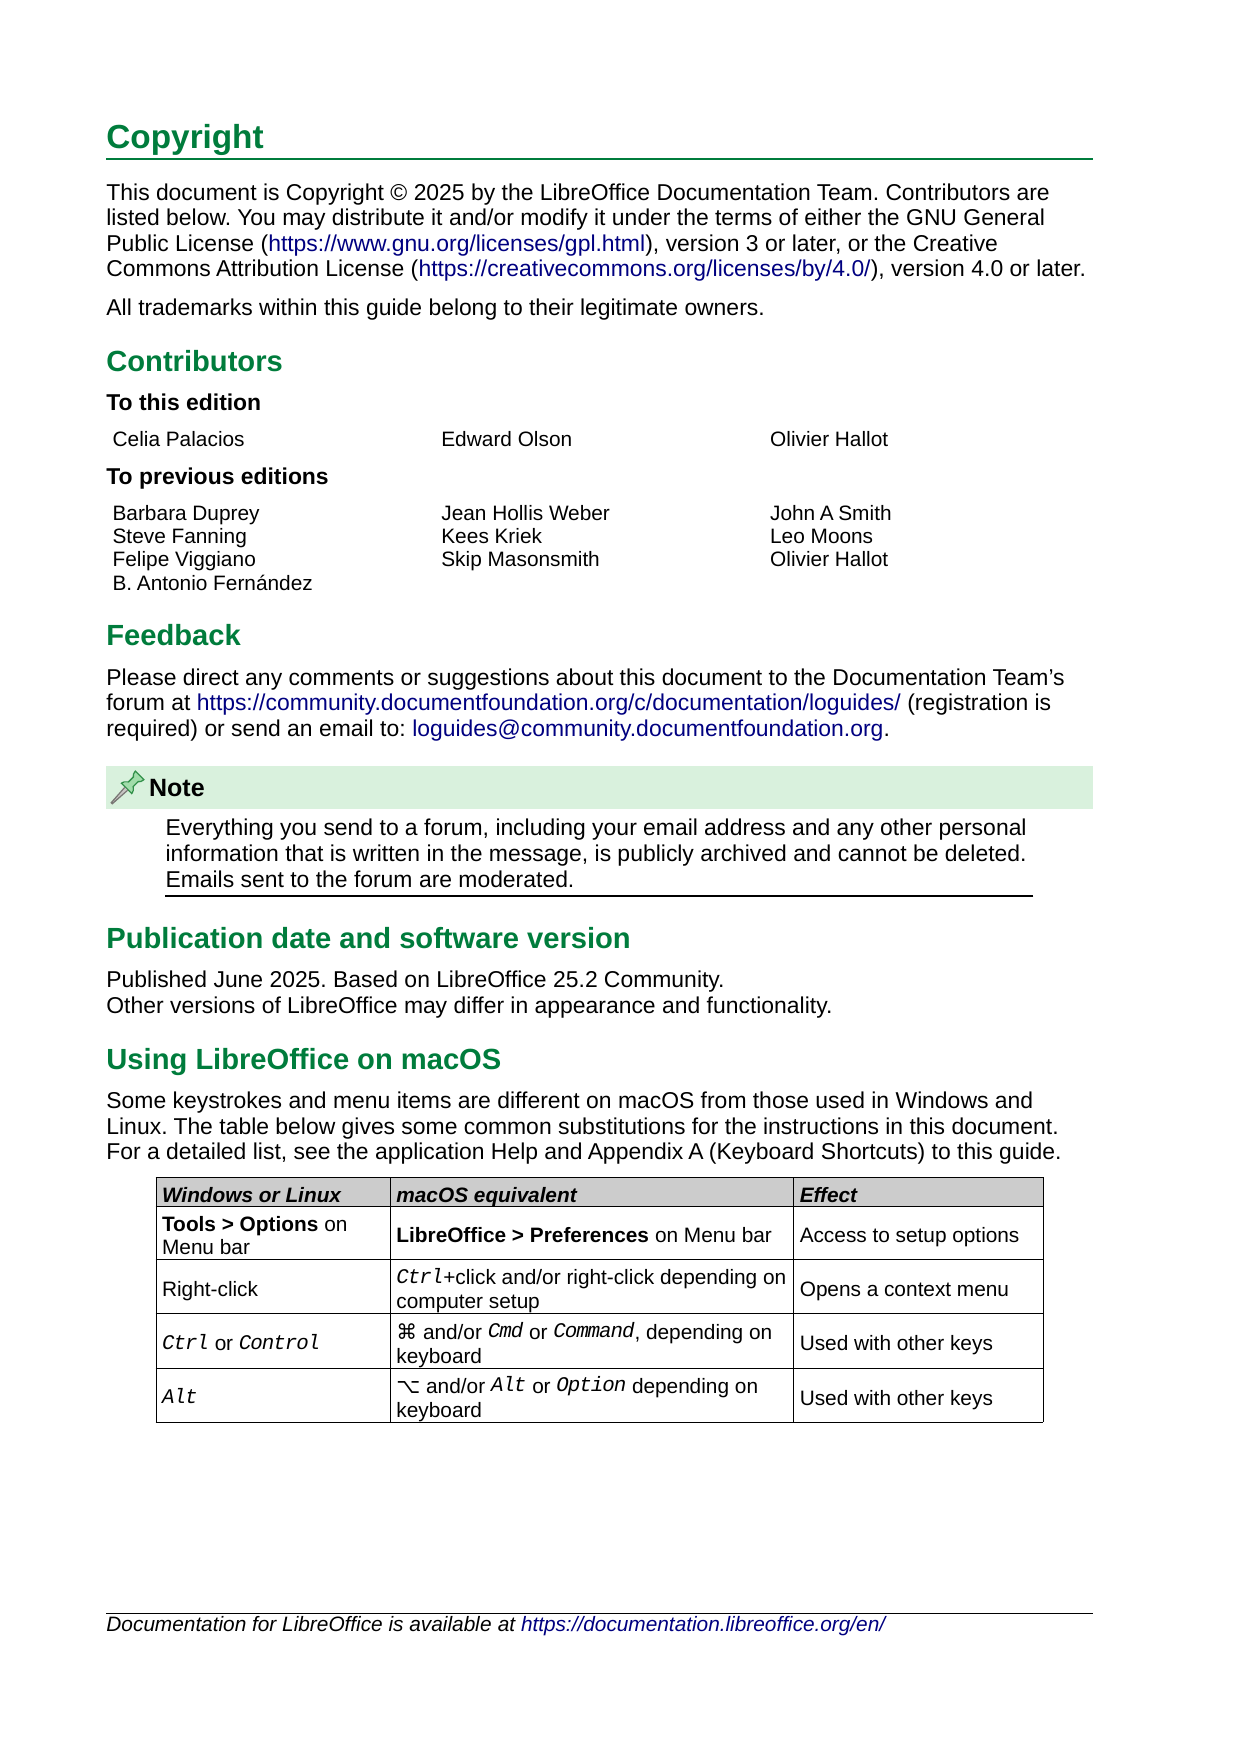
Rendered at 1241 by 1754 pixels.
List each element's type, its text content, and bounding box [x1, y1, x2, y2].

table_cell Alt [157, 1369, 390, 1422]
table_cell Kees Kriek [435, 525, 764, 548]
table_header Barbara Duprey [106, 502, 435, 525]
table_header Effect [794, 1178, 1043, 1206]
table_cell Steve Fanning [106, 525, 435, 548]
table_cell ⌥ and/or Alt or Option depending on keyboard [391, 1369, 793, 1422]
table_header Edward Olson [435, 428, 764, 451]
text Everything you send to a forum, including your email address and any other personal information that is written in the message, is publicly archived and cannot be deleted. Emails sent to the forum are moderated. [165, 815, 1033, 895]
subtitle Contributors [106, 345, 1093, 377]
text All trademarks within this guide belong to their legitimate owners. [106, 294, 1093, 320]
table_cell Opens a context menu [794, 1260, 1043, 1313]
table_cell Ctrl+click and/or right-click depending on computer setup [391, 1260, 793, 1313]
table_header Jean Hollis Weber [435, 502, 764, 525]
table_header Olivier Hallot [764, 428, 1093, 451]
table_header macOS equivalent [391, 1178, 793, 1206]
table_cell Felipe Viggiano [106, 548, 435, 571]
table_cell Used with other keys [794, 1314, 1043, 1368]
text To this edition [106, 390, 1093, 415]
table_cell Right-click [157, 1260, 390, 1313]
text Please direct any comments or suggestions about this document to the Documentation Team’s forum at https://community.documentfoundation.org/c/documentation/loguides/ (registration is required) or send an email to: loguides@community.documentfoundation.org. [106, 664, 1093, 741]
text Published June 2025. Based on LibreOffice 25.2 Community. Other versions of LibreOffice may differ in appearance and functionality. [106, 967, 1093, 1018]
text Some keystrokes and menu items are different on macOS from those used in Windows and Linux. The table below gives some common substitutions for the instructions in this document. For a detailed list, see the application Help and Appendix A (Keyboard Shortcuts) to this guide. [106, 1088, 1093, 1165]
table_cell Used with other keys [794, 1369, 1043, 1422]
table_cell B. Antonio Fernández [106, 571, 435, 594]
table_cell Ctrl or Control [157, 1314, 390, 1368]
table_cell [435, 571, 764, 594]
subtitle Copyright [106, 118, 1093, 158]
table_cell ⌘ and/or Cmd or Command, depending on keyboard [391, 1314, 793, 1368]
table_cell Skip Masonsmith [435, 548, 764, 571]
table_cell Tools > Options on Menu bar [157, 1207, 390, 1259]
text This document is Copyright © 2025 by the LibreOffice Documentation Team. Contributors are listed below. You may distribute it and/or modify it under the terms of either the GNU General Public License (https://www.gnu.org/licenses/gpl.html), version 3 or later, or the Creative Commons Attribution License (https://creativecommons.org/licenses/by/4.0/), version 4.0 or later. [106, 179, 1093, 282]
table_cell [764, 571, 1093, 594]
table_header Windows or Linux [157, 1178, 390, 1206]
table_cell Access to setup options [794, 1207, 1043, 1259]
subtitle Note [106, 766, 1093, 809]
table_header Celia Palacios [106, 428, 435, 451]
table_cell Leo Moons [764, 525, 1093, 548]
table_header John A Smith [764, 502, 1093, 525]
table_cell LibreOffice > Preferences on Menu bar [391, 1207, 793, 1259]
subtitle Using LibreOffice on macOS [106, 1043, 1093, 1075]
table_cell Olivier Hallot [764, 548, 1093, 571]
text To previous editions [106, 463, 1093, 489]
subtitle Feedback [106, 619, 1093, 652]
subtitle Publication date and software version [106, 922, 1093, 954]
